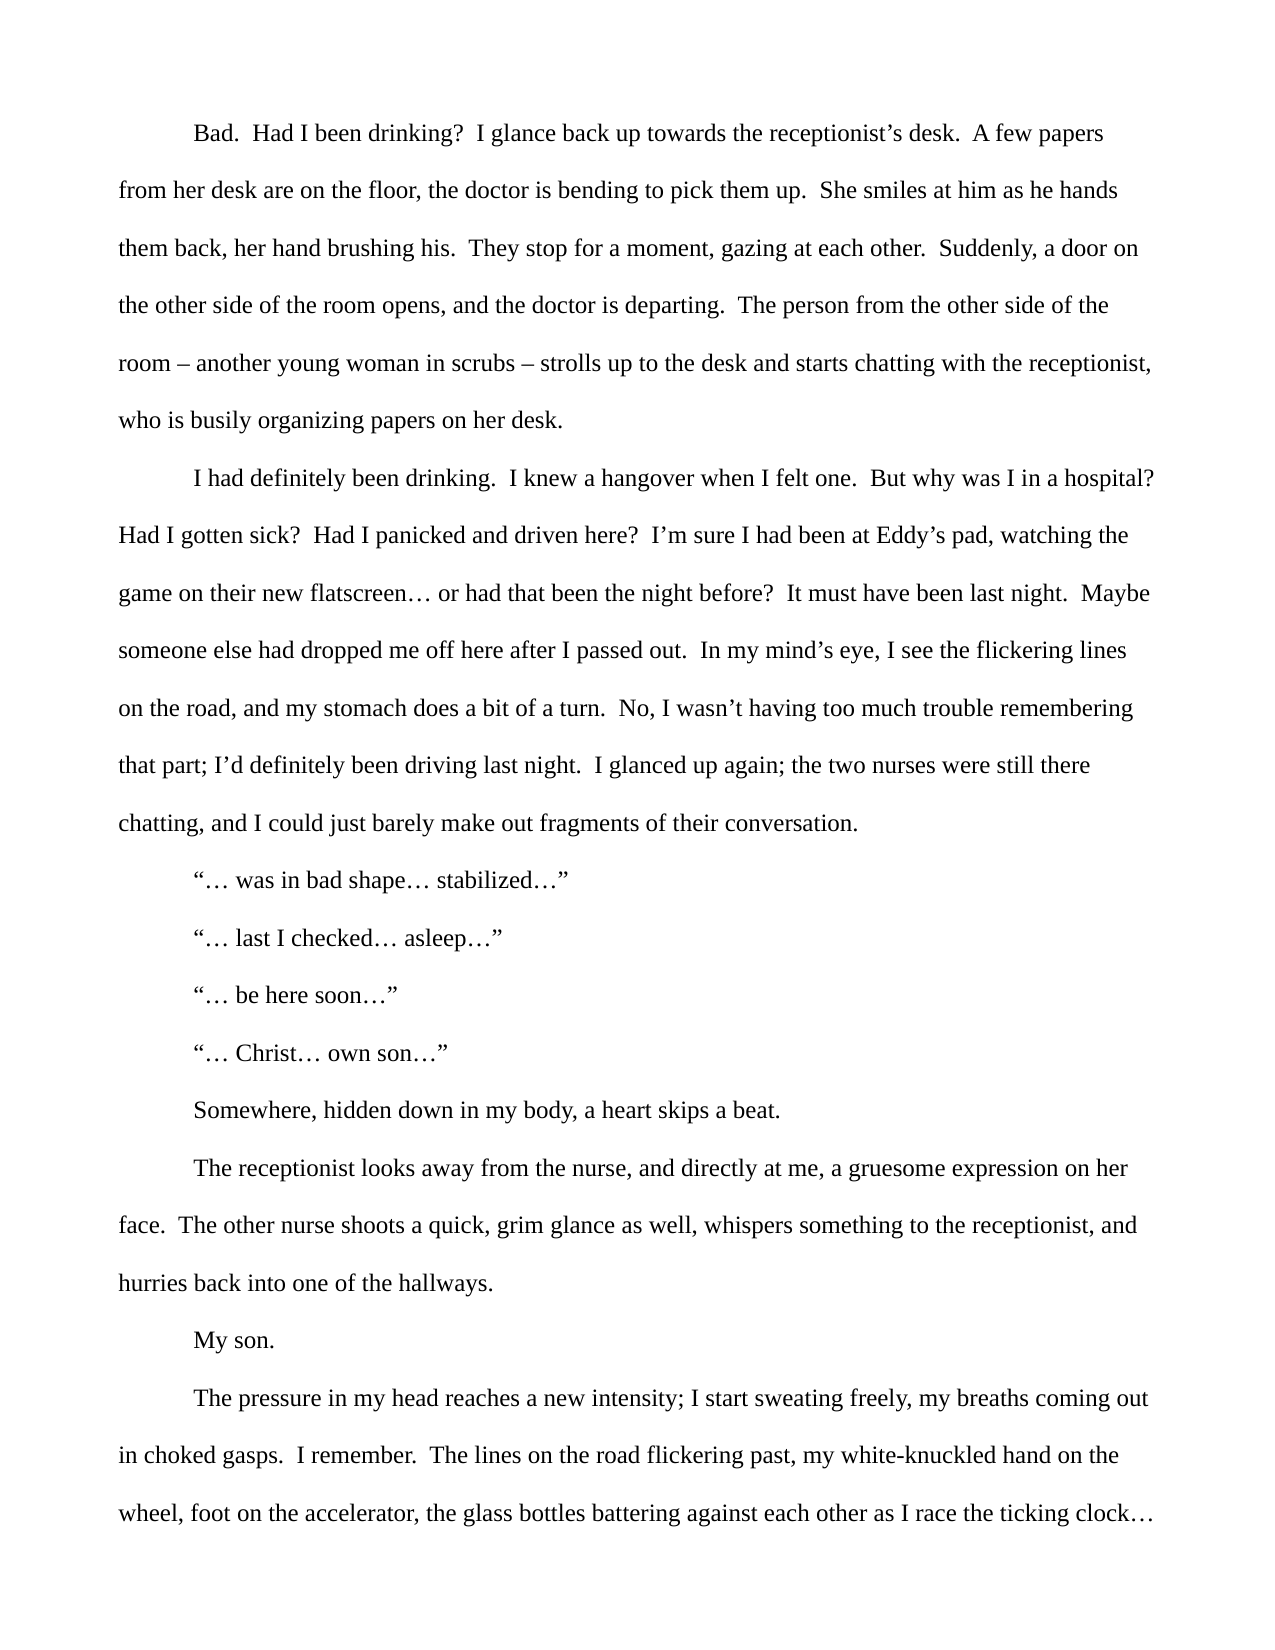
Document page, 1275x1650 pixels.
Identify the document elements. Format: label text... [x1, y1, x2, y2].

text Somewhere, hidden down in my body, a heart skips a beat. [118, 1096, 1157, 1124]
text The pressure in my head reaches a new intensity; I start sweating freely, my breaths coming out in choked gasps. I remember. The lines on the road flickering past, my white-knuckled hand on the wheel, foot on the accelerator, the glass bottles battering against each other as I race the ticking clock… [118, 1383, 1157, 1527]
text The receptionist looks away from the nurse, and directly at me, a gruesome expression on her face. The other nurse shoots a quick, grim glance as well, whispers something to the receptionist, and hurries back into one of the hallways. [118, 1153, 1157, 1297]
text “… was in bad shape… stabilized…” [118, 866, 1157, 894]
text Bad. Had I been drinking? I glance back up towards the receptionist’s desk. A few papers from her desk are on the floor, the doctor is bending to pick them up. She smiles at him as he hands them back, her hand brushing his. They stop for a moment, gazing at each other. Suddenly, a door on the other side of the room opens, and the doctor is departing. The person from the other side of the room – another young woman in scrubs – strolls up to the desk and starts chatting with the receptionist, who is busily organizing papers on her desk. [118, 118, 1157, 434]
text I had definitely been drinking. I knew a hangover when I felt one. But why was I in a hospital? Had I gotten sick? Had I panicked and driven here? I’m sure I had been at Eddy’s pad, watching the game on their new flatscreen… or had that been the night before? It must have been last night. Maybe someone else had dropped me off here after I passed out. In my mind’s eye, I see the flickering lines on the road, and my stomach does a bit of a turn. No, I wasn’t having too much trouble remembering that part; I’d definitely been driving last night. I glanced up again; the two nurses were still there chatting, and I could just barely make out fragments of their conversation. [118, 463, 1157, 837]
text My son. [118, 1326, 1157, 1354]
text “… last I checked… asleep…” [118, 923, 1157, 952]
text “… be here soon…” [118, 981, 1157, 1009]
text “… Christ… own son…” [118, 1038, 1157, 1067]
